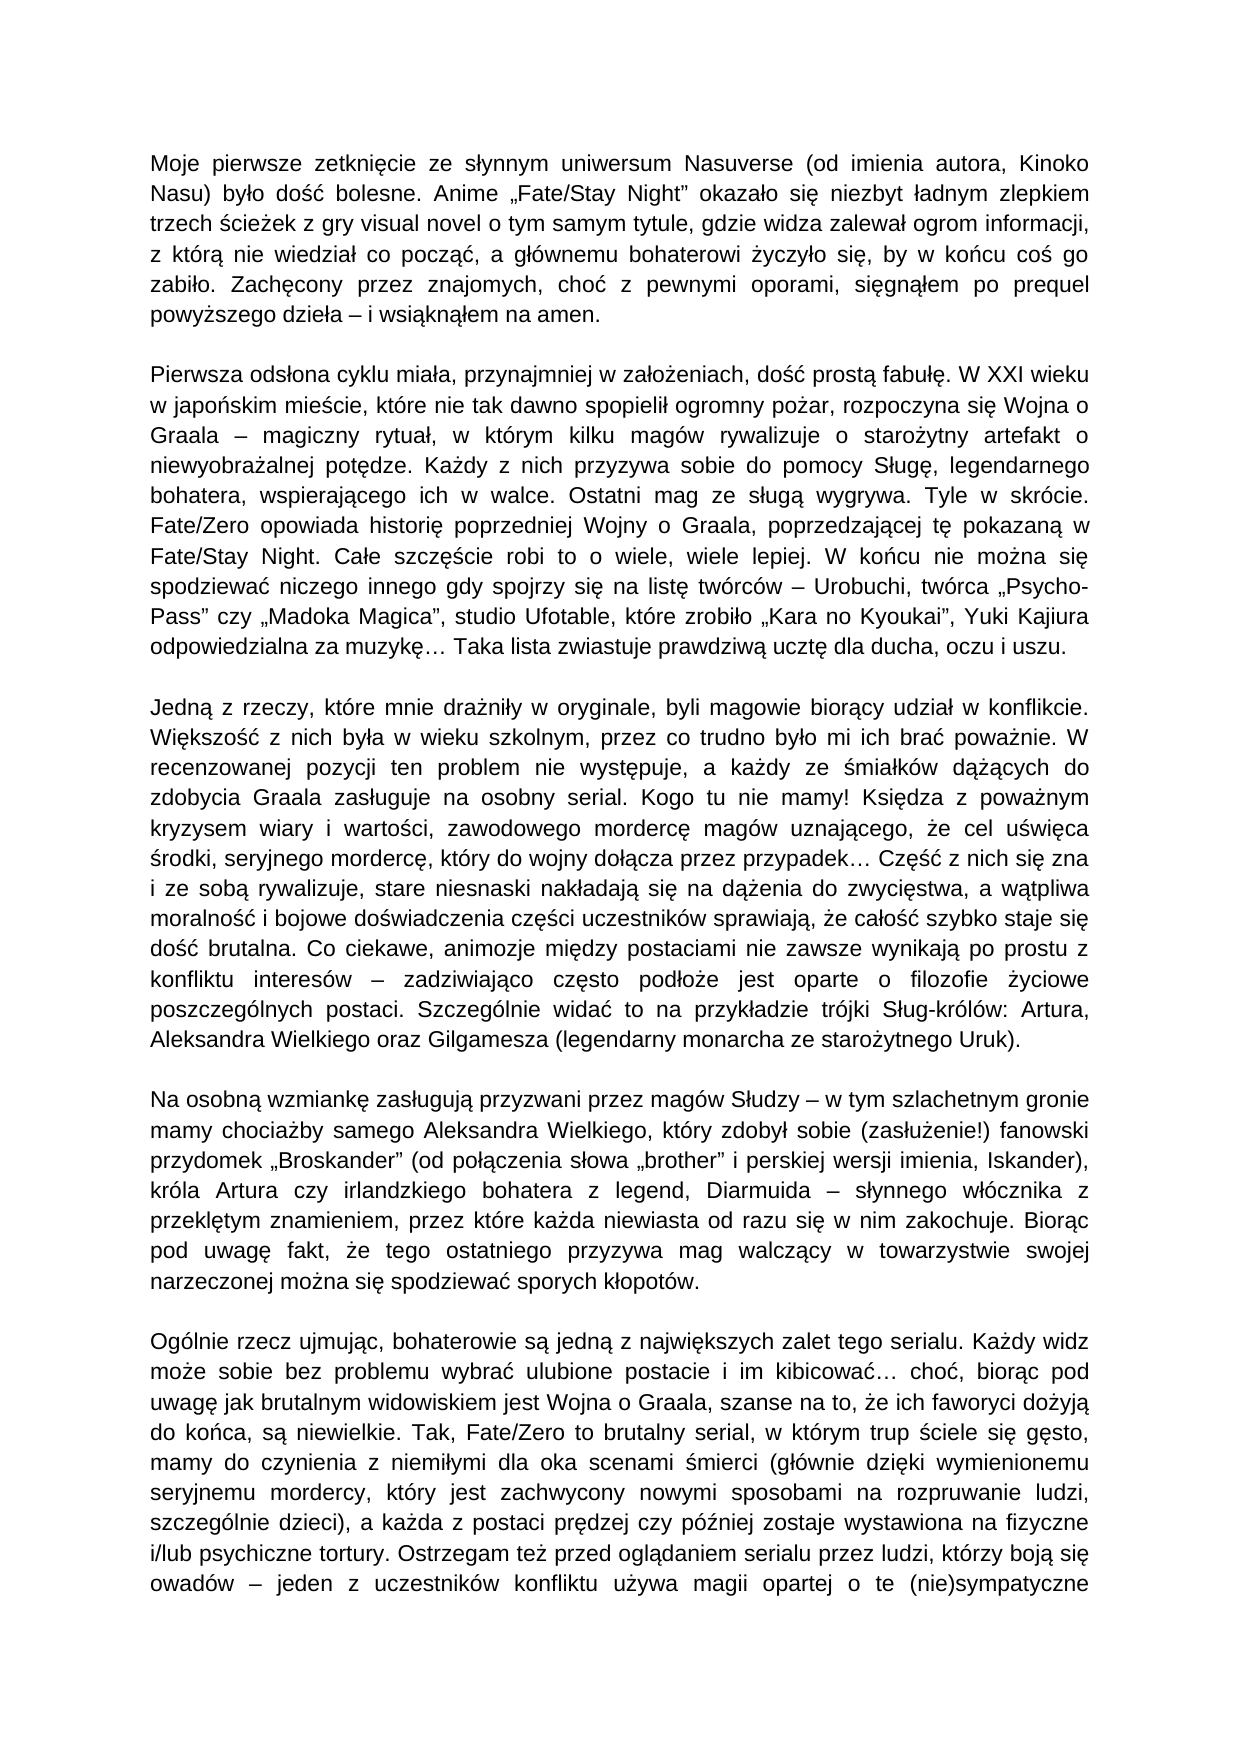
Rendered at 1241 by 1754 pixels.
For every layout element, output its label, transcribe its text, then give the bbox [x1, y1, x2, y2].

text Pierwsza odsłona cyklu miała, przynajmniej w założeniach, dość prostą fabułę. W XXI wieku w japońskim mieście, które nie tak dawno spopielił ogromny pożar, rozpoczyna się Wojna o Graala – magiczny rytuał, w którym kilku magów rywalizuje o starożytny artefakt o niewyobrażalnej potędze. Każdy z nich przyzywa sobie do pomocy Sługę, legendarnego bohatera, wspierającego ich w walce. Ostatni mag ze sługą wygrywa. Tyle w skrócie. Fate/Zero opowiada historię poprzedniej Wojny o Graala, poprzedzającej tę pokazaną w Fate/Stay Night. Całe szczęście robi to o wiele, wiele lepiej. W końcu nie można się spodziewać niczego innego gdy spojrzy się na listę twórców – Urobuchi, twórca „Psycho-Pass” czy „Madoka Magica”, studio Ufotable, które zrobiło „Kara no Kyoukai”, Yuki Kajiura odpowiedzialna za muzykę… Taka lista zwiastuje prawdziwą ucztę dla ducha, oczu i uszu. [150, 361, 1090, 660]
text Ogólnie rzecz ujmując, bohaterowie są jedną z największych zalet tego serialu. Każdy widz może sobie bez problemu wybrać ulubione postacie i im kibicować… choć, biorąc pod uwagę jak brutalnym widowiskiem jest Wojna o Graala, szanse na to, że ich faworyci dożyją do końca, są niewielkie. Tak, Fate/Zero to brutalny serial, w którym trup ściele się gęsto, mamy do czynienia z niemiłymi dla oka scenami śmierci (głównie dzięki wymienionemu seryjnemu mordercy, który jest zachwycony nowymi sposobami na rozpruwanie ludzi, szczególnie dzieci), a każda z postaci prędzej czy później zostaje wystawiona na fizyczne i/lub psychiczne tortury. Ostrzegam też przed oglądaniem serialu przez ludzi, którzy boją się owadów – jeden z uczestników konfliktu używa magii opartej o te (nie)sympatyczne [150, 1328, 1090, 1596]
text Jedną z rzeczy, które mnie drażniły w oryginale, byli magowie biorący udział w konflikcie. Większość z nich była w wieku szkolnym, przez co trudno było mi ich brać poważnie. W recenzowanej pozycji ten problem nie występuje, a każdy ze śmiałków dążących do zdobycia Graala zasługuje na osobny serial. Kogo tu nie mamy! Księdza z poważnym kryzysem wiary i wartości, zawodowego mordercę magów uznającego, że cel uświęca środki, seryjnego mordercę, który do wojny dołącza przez przypadek… Część z nich się zna i ze sobą rywalizuje, stare niesnaski nakładają się na dążenia do zwycięstwa, a wątpliwa moralność i bojowe doświadczenia części uczestników sprawiają, że całość szybko staje się dość brutalna. Co ciekawe, animozje między postaciami nie zawsze wynikają po prostu z konfliktu interesów – zadziwiająco często podłoże jest oparte o filozofie życiowe poszczególnych postaci. Szczególnie widać to na przykładzie trójki Sług-królów: Artura, Aleksandra Wielkiego oraz Gilgamesza (legendarny monarcha ze starożytnego Uruk). [150, 694, 1090, 1052]
text Na osobną wzmiankę zasługują przyzwani przez magów Słudzy – w tym szlachetnym gronie mamy chociażby samego Aleksandra Wielkiego, który zdobył sobie (zasłużenie!) fanowski przydomek „Broskander” (od połączenia słowa „brother” i perskiej wersji imienia, Iskander), króla Artura czy irlandzkiego bohatera z legend, Diarmuida – słynnego włócznika z przeklętym znamieniem, przez które każda niewiasta od razu się w nim zakochuje. Biorąc pod uwagę fakt, że tego ostatniego przyzywa mag walczący w towarzystwie swojej narzeczonej można się spodziewać sporych kłopotów. [150, 1086, 1090, 1294]
text Moje pierwsze zetknięcie ze słynnym uniwersum Nasuverse (od imienia autora, Kinoko Nasu) było dość bolesne. Anime „Fate/Stay Night” okazało się niezbyt ładnym zlepkiem trzech ścieżek z gry visual novel o tym samym tytule, gdzie widza zalewał ogrom informacji, z którą nie wiedział co począć, a głównemu bohaterowi życzyło się, by w końcu coś go zabiło. Zachęcony przez znajomych, choć z pewnymi oporami, sięgnąłem po prequel powyższego dzieła – i wsiąknąłem na amen. [150, 150, 1090, 327]
